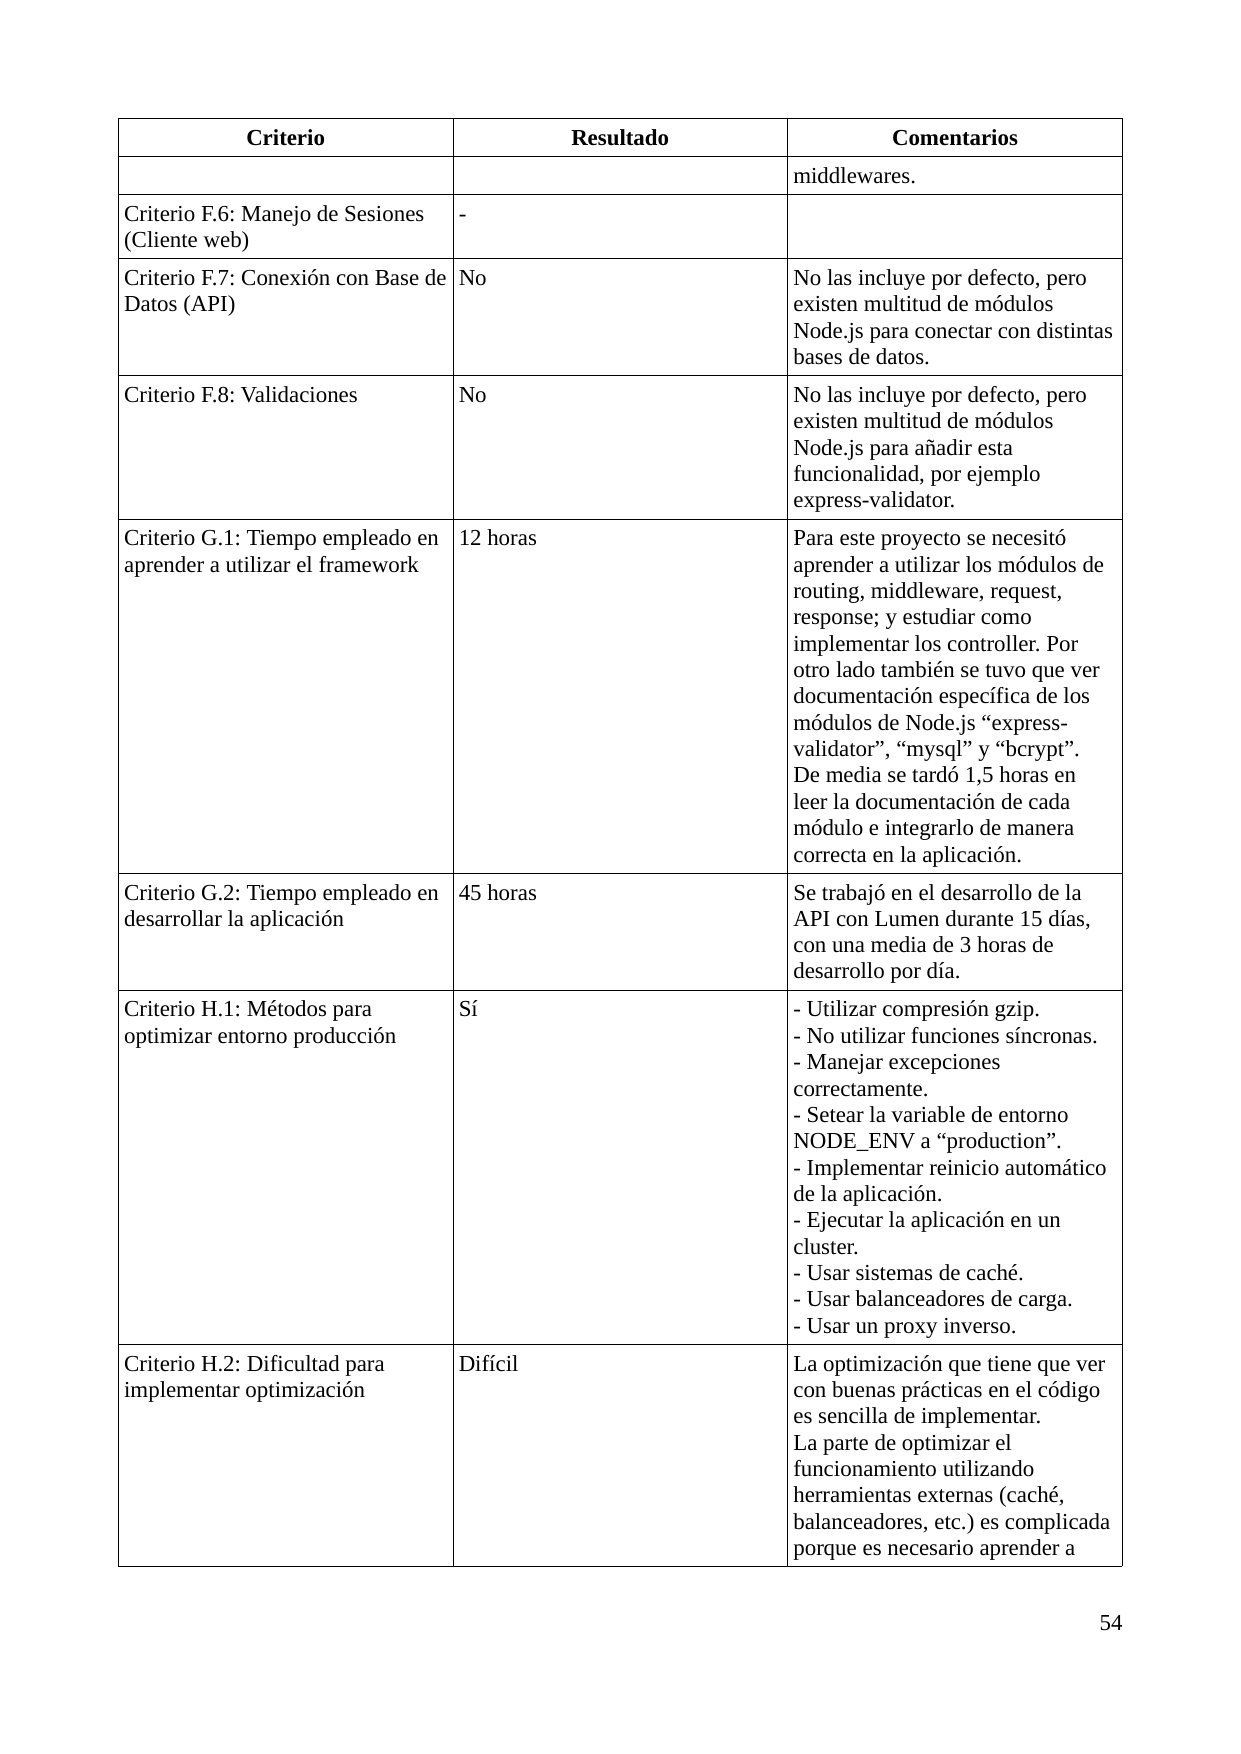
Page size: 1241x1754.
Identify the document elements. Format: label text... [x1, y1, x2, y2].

table_cell [454, 157, 787, 194]
table_cell Para este proyecto se necesitó aprender a utilizar los módulos de routing, middleware, request, response; y estudiar como implementar los controller. Por otro lado también se tuvo que ver documentación específica de los módulos de Node.js “express-validator”, “mysql” y “bcrypt”. De media se tardó 1,5 horas en leer la documentación de cada módulo e integrarlo de manera correcta en la aplicación. [788, 520, 1122, 873]
table_cell No [454, 376, 787, 518]
table_cell Criterio F.8: Validaciones [119, 376, 453, 518]
table_cell No las incluye por defecto, pero existen multitud de módulos Node.js para añadir esta funcionalidad, por ejemplo express-validator. [788, 376, 1122, 518]
table_cell middlewares. [788, 157, 1122, 194]
table_cell [119, 157, 453, 194]
table_cell Difícil [454, 1345, 787, 1566]
table_cell Criterio G.1: Tiempo empleado en aprender a utilizar el framework [119, 520, 453, 873]
table_header Resultado [454, 119, 787, 156]
table_cell Criterio H.2: Dificultad para implementar optimización [119, 1345, 453, 1566]
table_header Criterio [119, 119, 453, 156]
table_cell - [454, 195, 787, 258]
table_cell Criterio F.6: Manejo de Sesiones (Cliente web) [119, 195, 453, 258]
table_cell Criterio F.7: Conexión con Base de Datos (API) [119, 259, 453, 375]
table_cell La optimización que tiene que ver con buenas prácticas en el código es sencilla de implementar. La parte de optimizar el funcionamiento utilizando herramientas externas (caché, balanceadores, etc.) es complicada porque es necesario aprender a [788, 1345, 1122, 1566]
table_header Comentarios [788, 119, 1122, 156]
table_cell Criterio H.1: Métodos para optimizar entorno producción [119, 991, 453, 1344]
table_cell 12 horas [454, 520, 787, 873]
table_cell Sí [454, 991, 787, 1344]
table_cell No [454, 259, 787, 375]
table_cell - Utilizar compresión gzip. - No utilizar funciones síncronas. - Manejar excepciones correctamente. - Setear la variable de entorno NODE_ENV a “production”. - Implementar reinicio automático de la aplicación. - Ejecutar la aplicación en un cluster. - Usar sistemas de caché. - Usar balanceadores de carga. - Usar un proxy inverso. [788, 991, 1122, 1344]
table_cell Se trabajó en el desarrollo de la API con Lumen durante 15 días, con una media de 3 horas de desarrollo por día. [788, 874, 1122, 990]
table_cell 45 horas [454, 874, 787, 990]
table_cell [788, 195, 1122, 258]
table_cell No las incluye por defecto, pero existen multitud de módulos Node.js para conectar con distintas bases de datos. [788, 259, 1122, 375]
table_cell Criterio G.2: Tiempo empleado en desarrollar la aplicación [119, 874, 453, 990]
